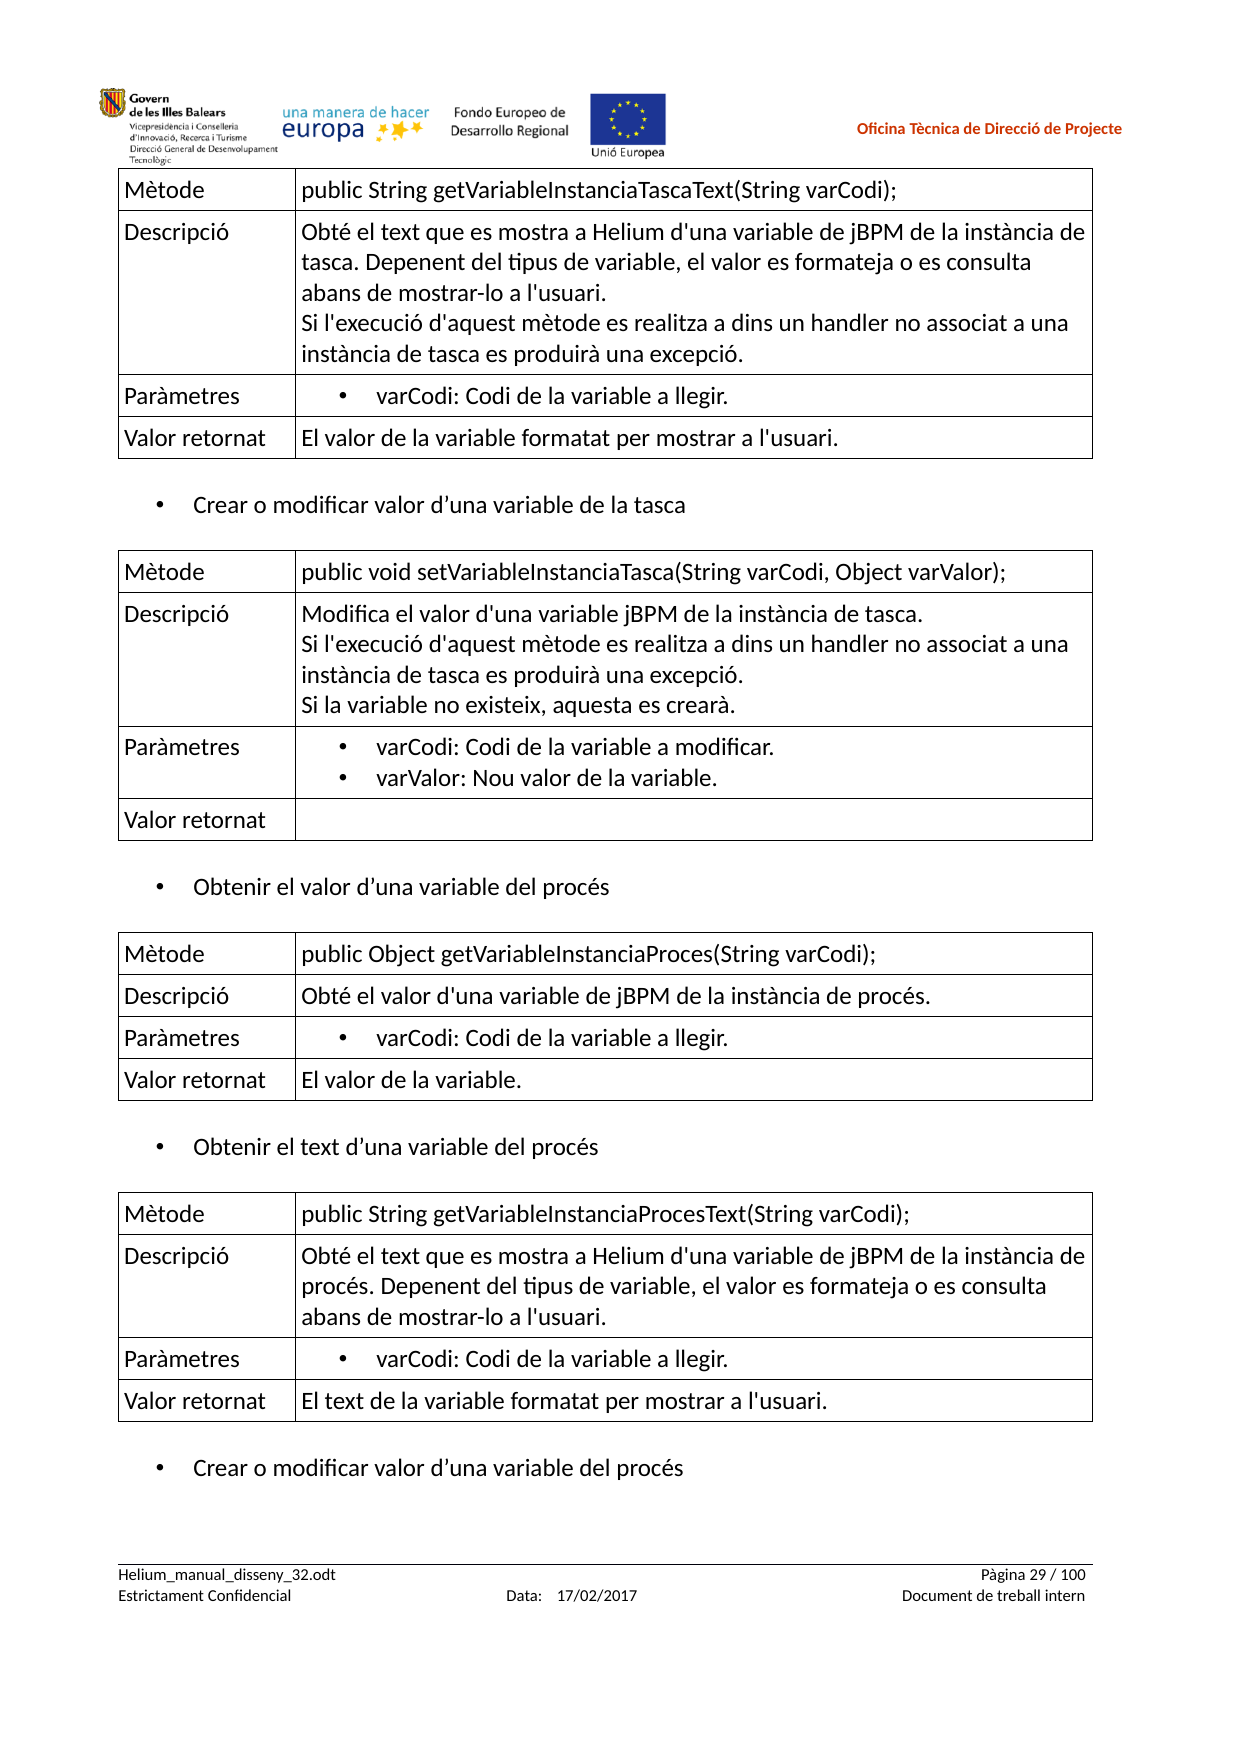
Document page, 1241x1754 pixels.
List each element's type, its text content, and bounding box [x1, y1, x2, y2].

table_cell Paràmetres [119, 727, 295, 798]
table_header Mètode [119, 169, 295, 210]
table_header public Object getVariableInstanciaProces(String varCodi); [296, 933, 1092, 974]
table_cell varCodi: Codi de la variable a llegir. [296, 375, 1092, 416]
table_header Mètode [119, 933, 295, 974]
picture [99, 87, 668, 166]
table_cell Obté el text que es mostra a Helium d'una variable de jBPM de la instància de tasca. Depenent del tipus de variable, el valor es formateja o es consulta abans de mostrar-lo a l'usuari. Si l'execució d'aquest mètode es realitza a dins un handler no associat a una instància de tasca es produirà una excepció. [296, 211, 1092, 374]
list Crear o modificar valor d’una variable del procés [156, 1452, 1122, 1483]
table_cell Obté el text que es mostra a Helium d'una variable de jBPM de la instància de procés. Depenent del tipus de variable, el valor es formateja o es consulta abans de mostrar-lo a l'usuari. [296, 1235, 1092, 1337]
table_cell El valor de la variable. [296, 1059, 1092, 1100]
table_cell Paràmetres [119, 1338, 295, 1379]
table_header public String getVariableInstanciaProcesText(String varCodi); [296, 1193, 1092, 1234]
table_cell Paràmetres [119, 1017, 295, 1058]
table_header Mètode [119, 551, 295, 592]
table_cell varCodi: Codi de la variable a modificar. varValor: Nou valor de la variable. [296, 727, 1092, 798]
table_cell Valor retornat [119, 1380, 295, 1421]
table_cell Valor retornat [119, 1059, 295, 1100]
table_cell Descripció [119, 975, 295, 1016]
table_cell Valor retornat [119, 417, 295, 458]
table_cell [296, 799, 1092, 840]
table_cell Modifica el valor d'una variable jBPM de la instància de tasca. Si l'execució d'aquest mètode es realitza a dins un handler no associat a una instància de tasca es produirà una excepció. Si la variable no existeix, aquesta es crearà. [296, 593, 1092, 726]
table_cell Descripció [119, 211, 295, 374]
table_cell Valor retornat [119, 799, 295, 840]
list Crear o modificar valor d’una variable de la tasca [156, 489, 1122, 519]
table_cell Descripció [119, 1235, 295, 1337]
table_header Mètode [119, 1193, 295, 1234]
table_cell El valor de la variable formatat per mostrar a l'usuari. [296, 417, 1092, 458]
list Obtenir el text d’una variable del procés [156, 1131, 1122, 1162]
table_cell varCodi: Codi de la variable a llegir. [296, 1338, 1092, 1379]
table_header public String getVariableInstanciaTascaText(String varCodi); [296, 169, 1092, 210]
table_cell Paràmetres [119, 375, 295, 416]
list Obtenir el valor d’una variable del procés [156, 871, 1122, 902]
table_cell Descripció [119, 593, 295, 726]
table_cell El text de la variable formatat per mostrar a l'usuari. [296, 1380, 1092, 1421]
table_cell varCodi: Codi de la variable a llegir. [296, 1017, 1092, 1058]
table_cell Obté el valor d'una variable de jBPM de la instància de procés. [296, 975, 1092, 1016]
table_header public void setVariableInstanciaTasca(String varCodi, Object varValor); [296, 551, 1092, 592]
